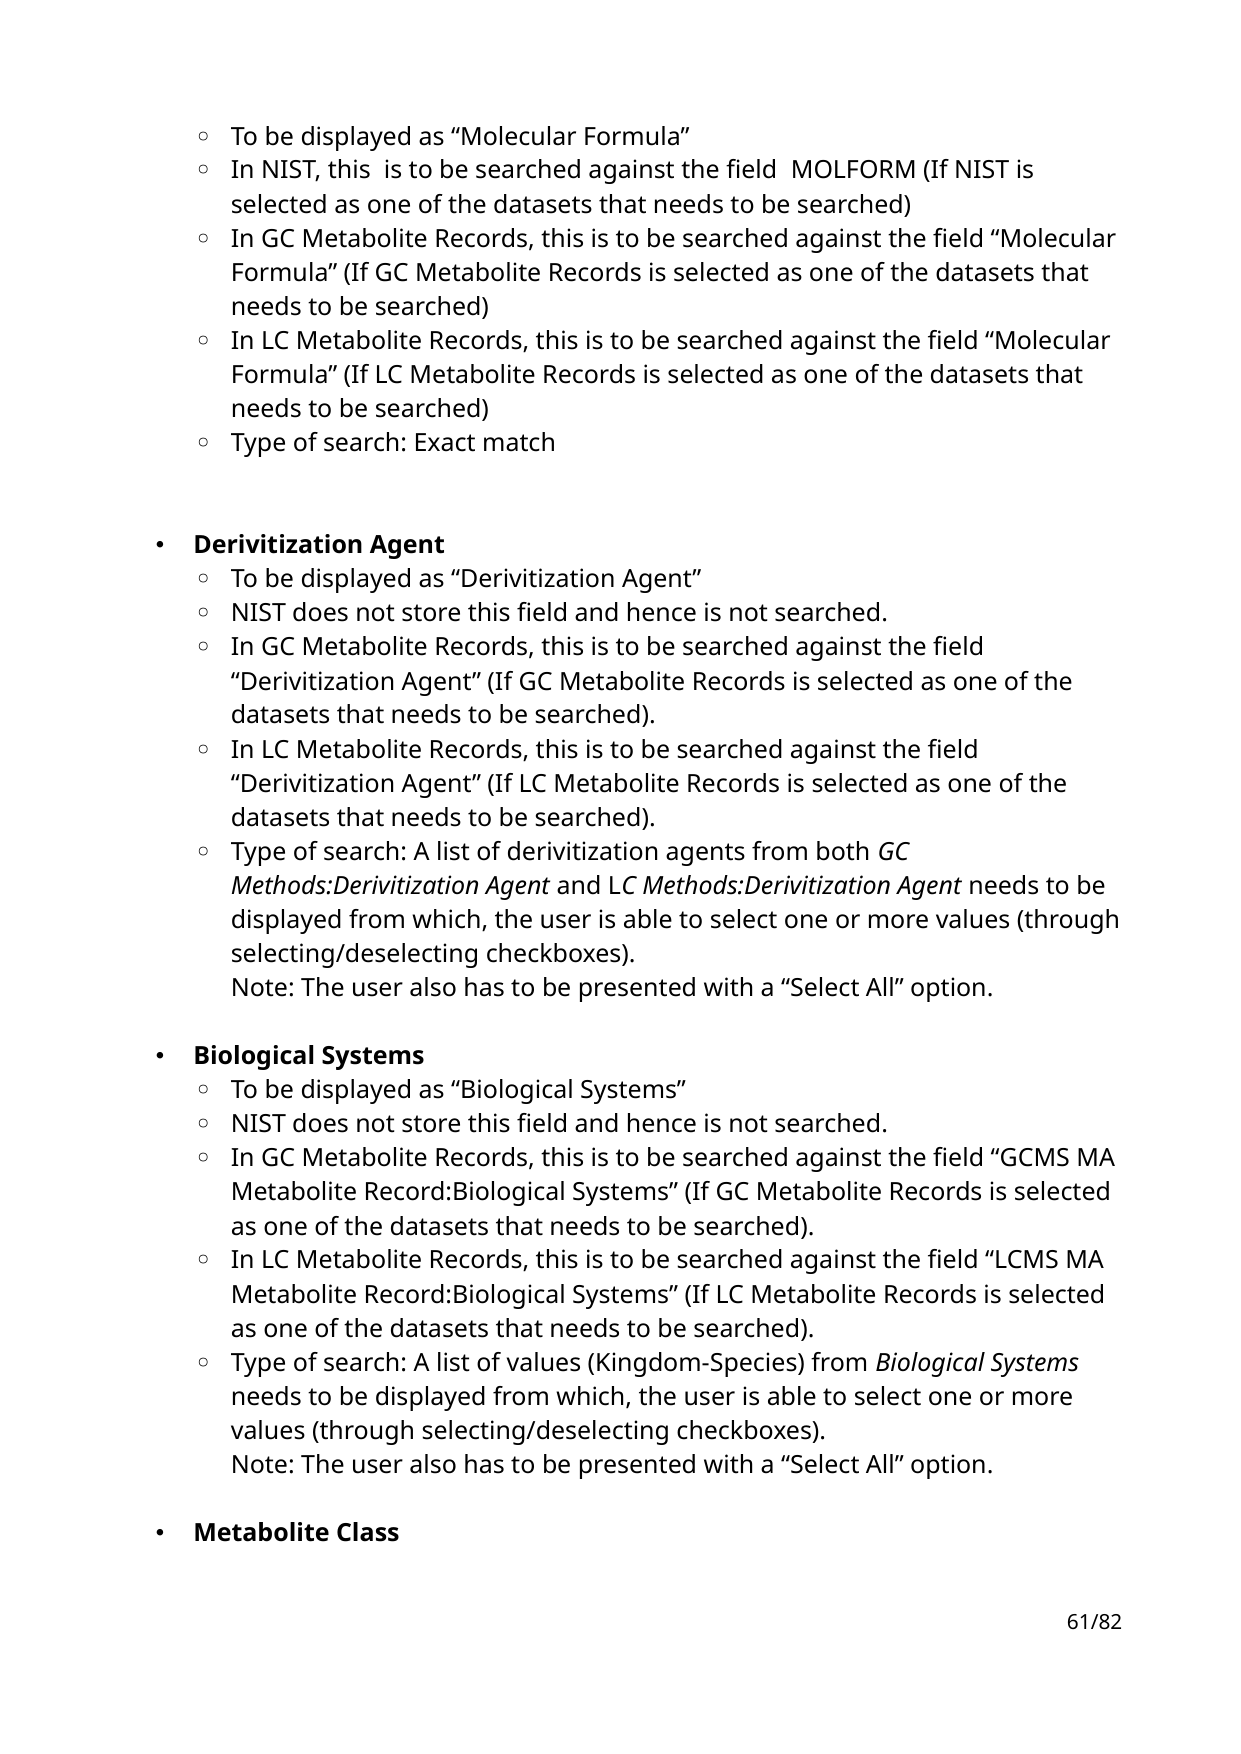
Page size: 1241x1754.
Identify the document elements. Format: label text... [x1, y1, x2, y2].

list Type of search: Exact match [193, 425, 1122, 459]
list In LC Metabolite Records, this is to be searched against the field “LCMS MA Metabolite Record:Biological Systems” (If LC Metabolite Records is selected as one of the datasets that needs to be searched). [193, 1242, 1122, 1344]
list Type of search: A list of values (Kingdom-Species) from Biological Systems needs to be displayed from which, the user is able to select one or more values (through selecting/deselecting checkboxes). [193, 1344, 1122, 1447]
list To be displayed as “Molecular Formula” [193, 118, 1122, 152]
list Note: The user also has to be presented with a “Select All” option. [193, 1447, 1122, 1481]
list Note: The user also has to be presented with a “Select All” option. [193, 970, 1122, 1004]
list In GC Metabolite Records, this is to be searched against the field “Derivitization Agent” (If GC Metabolite Records is selected as one of the datasets that needs to be searched). [193, 629, 1122, 731]
list NIST does not store this field and hence is not searched. [193, 595, 1122, 629]
list In GC Metabolite Records, this is to be searched against the field “Molecular Formula” (If GC Metabolite Records is selected as one of the datasets that needs to be searched) [193, 220, 1122, 322]
list To be displayed as “Derivitization Agent” [193, 561, 1122, 595]
list In LC Metabolite Records, this is to be searched against the field “Molecular Formula” (If LC Metabolite Records is selected as one of the datasets that needs to be searched) [193, 322, 1122, 425]
list NIST does not store this field and hence is not searched. [193, 1106, 1122, 1140]
list Derivitization Agent [156, 527, 1122, 561]
list Biological Systems [156, 1038, 1122, 1072]
list To be displayed as “Biological Systems” [193, 1072, 1122, 1106]
list In NIST, this is to be searched against the field MOLFORM (If NIST is selected as one of the datasets that needs to be searched) [193, 152, 1122, 220]
list Metabolite Class [156, 1515, 1122, 1549]
list In LC Metabolite Records, this is to be searched against the field “Derivitization Agent” (If LC Metabolite Records is selected as one of the datasets that needs to be searched). [193, 731, 1122, 833]
list In GC Metabolite Records, this is to be searched against the field “GCMS MA Metabolite Record:Biological Systems” (If GC Metabolite Records is selected as one of the datasets that needs to be searched). [193, 1140, 1122, 1242]
list Type of search: A list of derivitization agents from both GC Methods:Derivitization Agent and LC Methods:Derivitization Agent needs to be displayed from which, the user is able to select one or more values (through selecting/deselecting checkboxes). [193, 833, 1122, 970]
